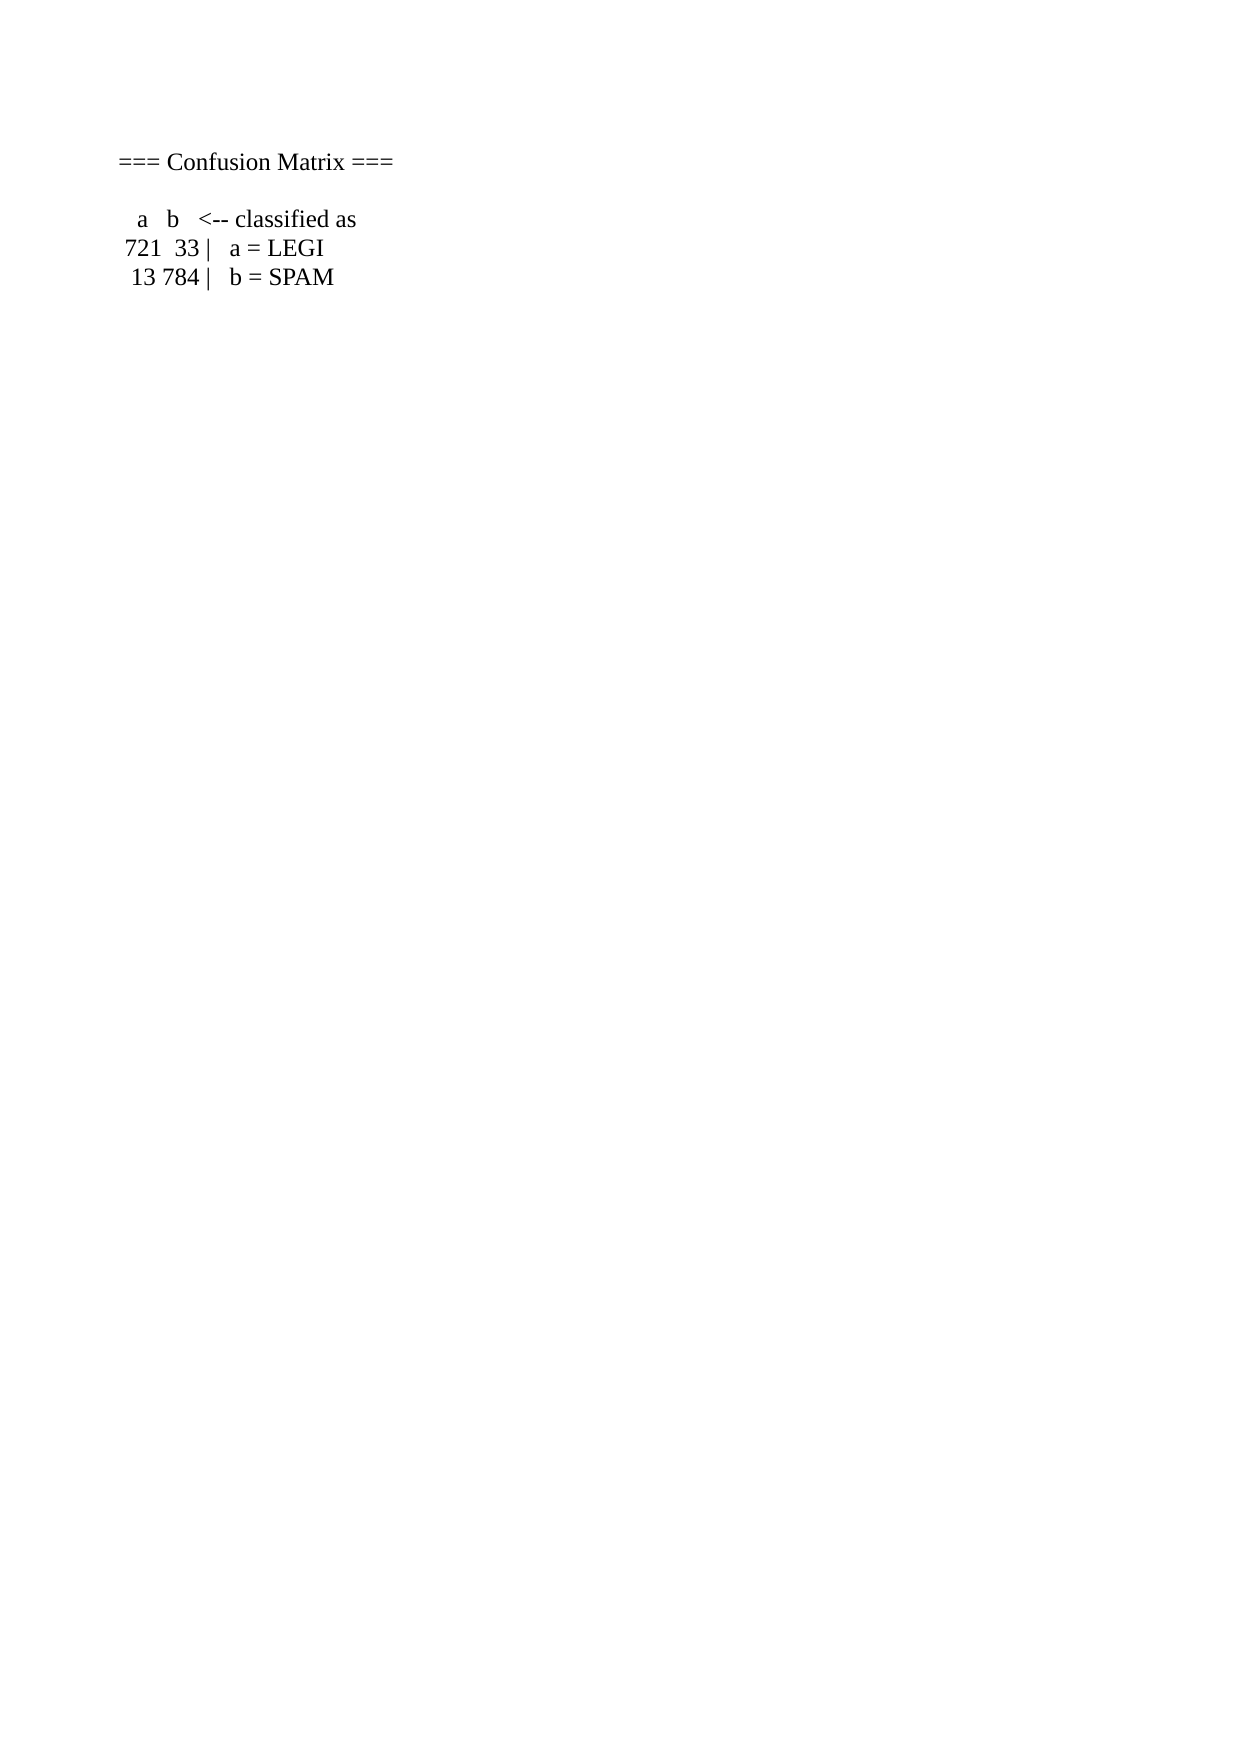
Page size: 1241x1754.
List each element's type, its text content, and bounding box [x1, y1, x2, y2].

text 721 33 | a = LEGI [118, 233, 1122, 262]
text === Confusion Matrix === [118, 147, 1122, 176]
text a b <-- classified as [118, 204, 1122, 233]
text 13 784 | b = SPAM [118, 262, 1122, 291]
